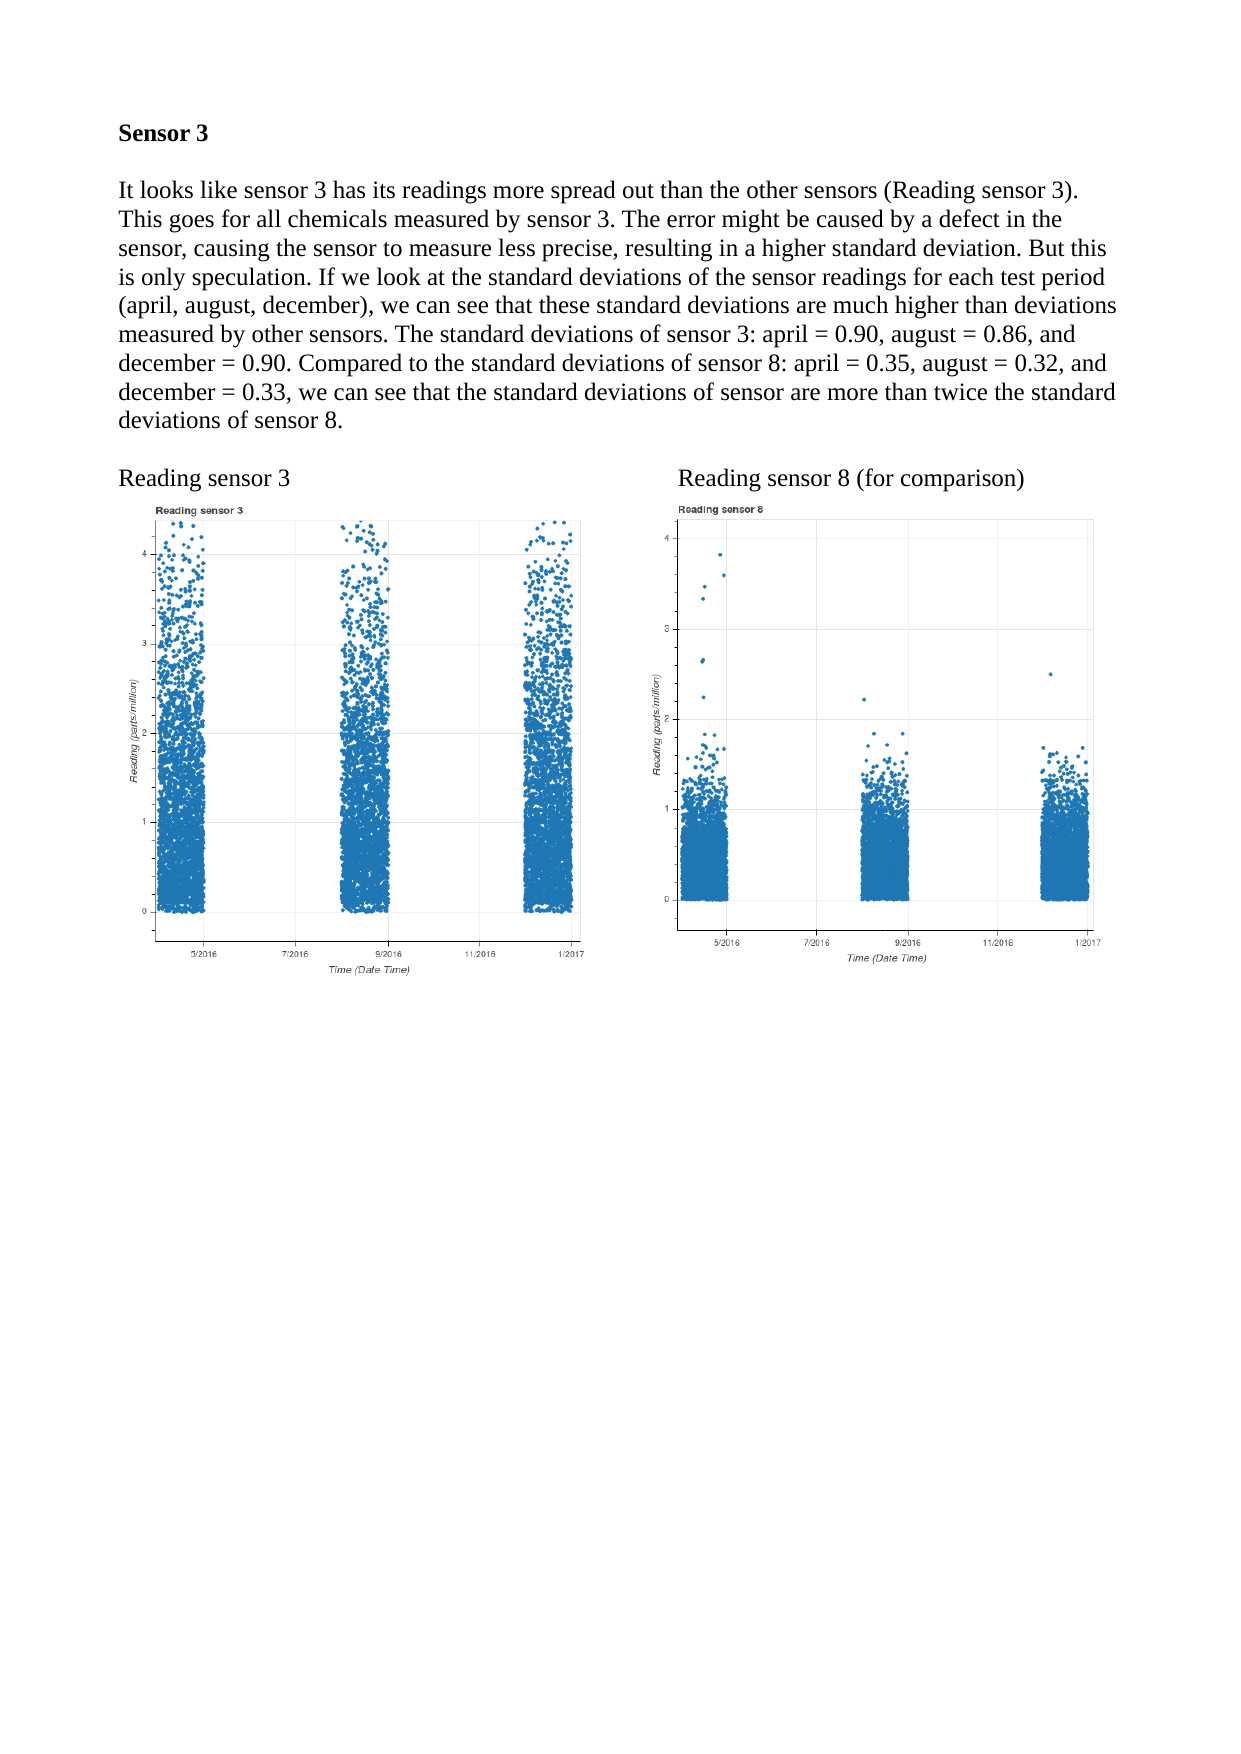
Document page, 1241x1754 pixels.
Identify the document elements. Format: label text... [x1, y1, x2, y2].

text Reading sensor 3 Reading sensor 8 (for comparison) [118, 463, 1122, 492]
picture [124, 497, 603, 977]
picture [647, 496, 1115, 965]
text Sensor 3 [118, 118, 1122, 147]
text It looks like sensor 3 has its readings more spread out than the other sensors (Reading sensor 3). This goes for all chemicals measured by sensor 3. The error might be caused by a defect in the sensor, causing the sensor to measure less precise, resulting in a higher standard deviation. But this is only speculation. If we look at the standard deviations of the sensor readings for each test period (april, august, december), we can see that these standard deviations are much higher than deviations measured by other sensors. The standard deviations of sensor 3: april = 0.90, august = 0.86, and december = 0.90. Compared to the standard deviations of sensor 8: april = 0.35, august = 0.32, and december = 0.33, we can see that the standard deviations of sensor are more than twice the standard deviations of sensor 8. [118, 176, 1122, 434]
